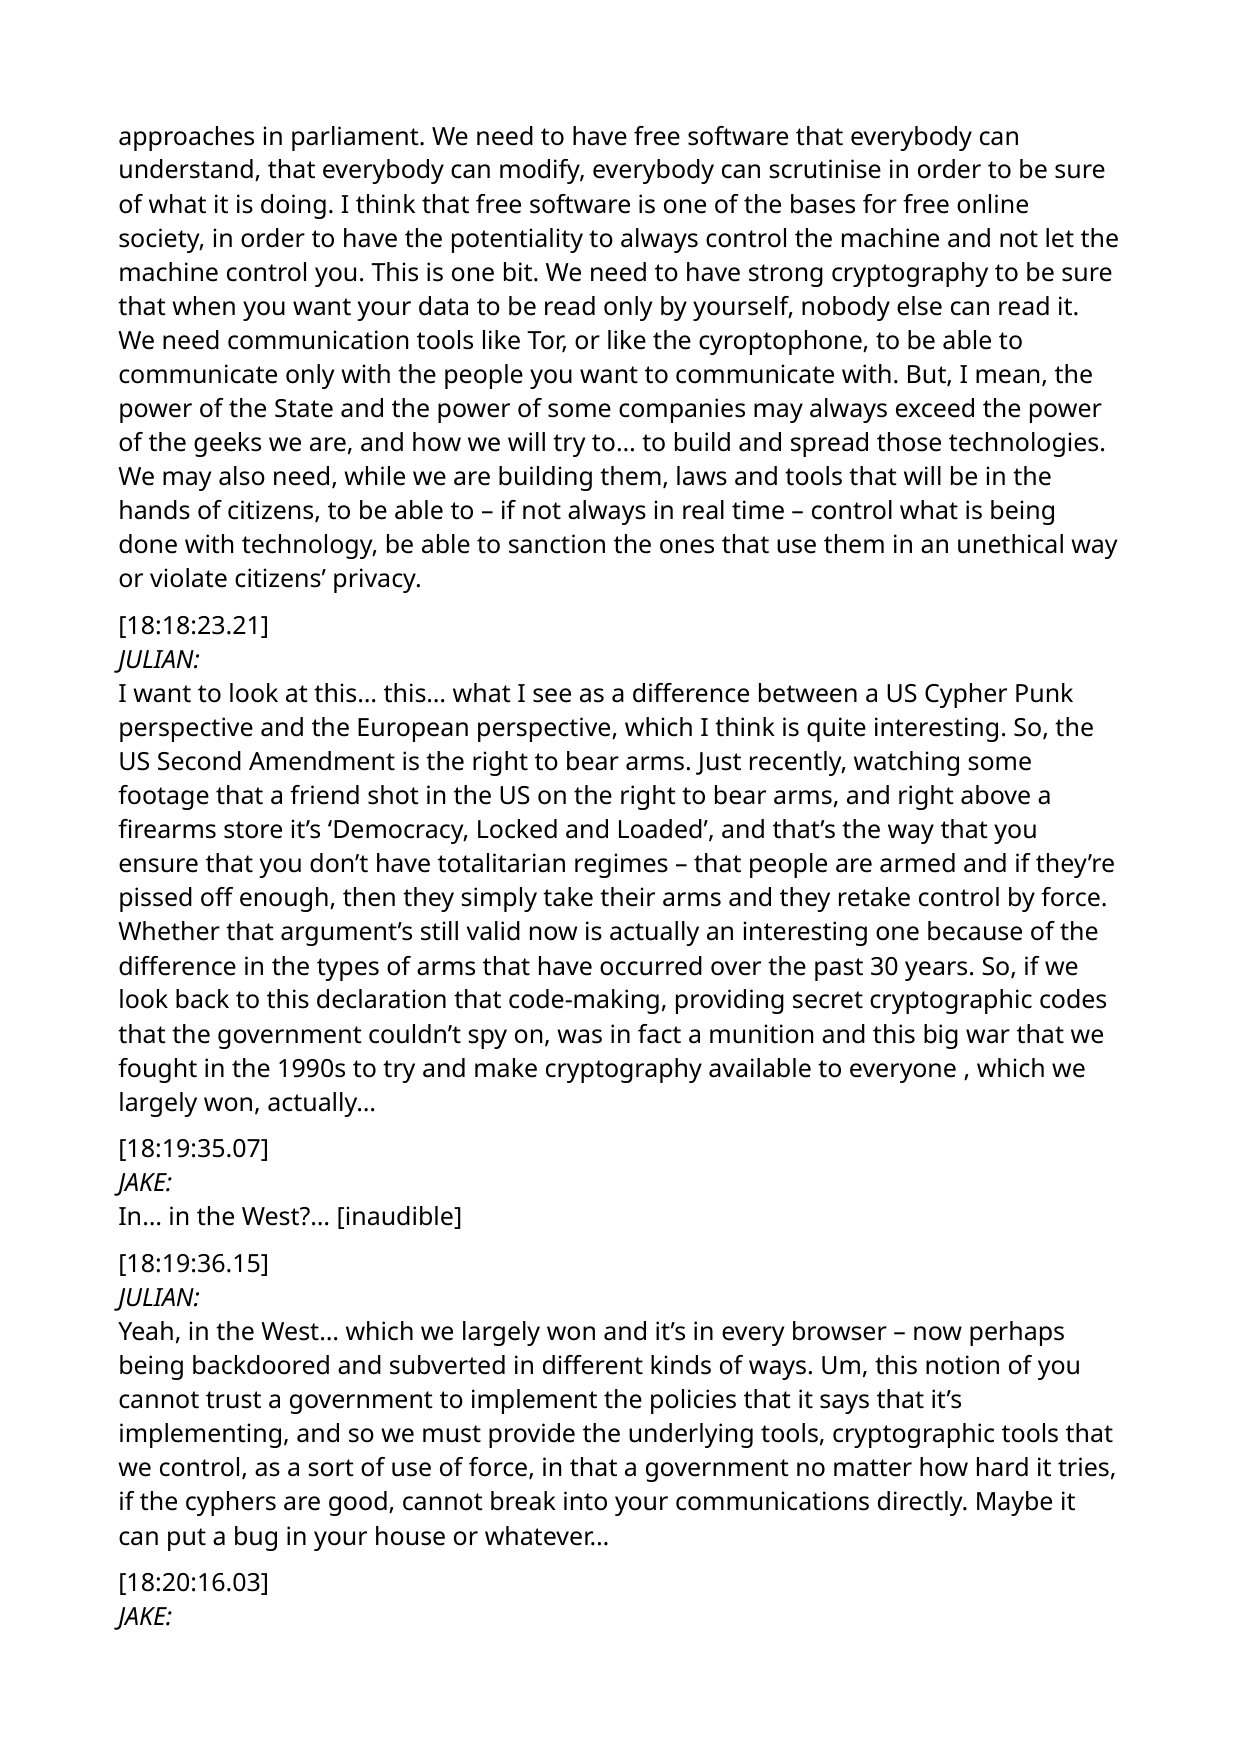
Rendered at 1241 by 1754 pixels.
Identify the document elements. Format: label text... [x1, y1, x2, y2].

text [18:18:23.21] JULIAN: I want to look at this… this… what I see as a difference between a US Cypher Punk perspective and the European perspective, which I think is quite interesting. So, the US Second Amendment is the right to bear arms. Just recently, watching some footage that a friend shot in the US on the right to bear arms, and right above a firearms store it’s ‘Democracy, Locked and Loaded’, and that’s the way that you ensure that you don’t have totalitarian regimes – that people are armed and if they’re pissed off enough, then they simply take their arms and they retake control by force. Whether that argument’s still valid now is actually an interesting one because of the difference in the types of arms that have occurred over the past 30 years. So, if we look back to this declaration that code-making, providing secret cryptographic codes that the government couldn’t spy on, was in fact a munition and this big war that we fought in the 1990s to try and make cryptography available to everyone , which we largely won, actually… [118, 607, 1122, 1118]
text [18:20:16.03] JAKE: [118, 1565, 1122, 1633]
text [18:19:35.07] JAKE: In… in the West?… [inaudible] [118, 1131, 1122, 1233]
text [18:19:36.15] JULIAN: Yeah, in the West… which we largely won and it’s in every browser – now perhaps being backdoored and subverted in different kinds of ways. Um, this notion of you cannot trust a government to implement the policies that it says that it’s implementing, and so we must provide the underlying tools, cryptographic tools that we control, as a sort of use of force, in that a government no matter how hard it tries, if the cyphers are good, cannot break into your communications directly. Maybe it can put a bug in your house or whatever… [118, 1246, 1122, 1552]
text approaches in parliament. We need to have free software that everybody can understand, that everybody can modify, everybody can scrutinise in order to be sure of what it is doing. I think that free software is one of the bases for free online society, in order to have the potentiality to always control the machine and not let the machine control you. This is one bit. We need to have strong cryptography to be sure that when you want your data to be read only by yourself, nobody else can read it. We need communication tools like Tor, or like the cyroptophone, to be able to communicate only with the people you want to communicate with. But, I mean, the power of the State and the power of some companies may always exceed the power of the geeks we are, and how we will try to… to build and spread those technologies. We may also need, while we are building them, laws and tools that will be in the hands of citizens, to be able to – if not always in real time – control what is being done with technology, be able to sanction the ones that use them in an unethical way or violate citizens’ privacy. [118, 118, 1122, 595]
